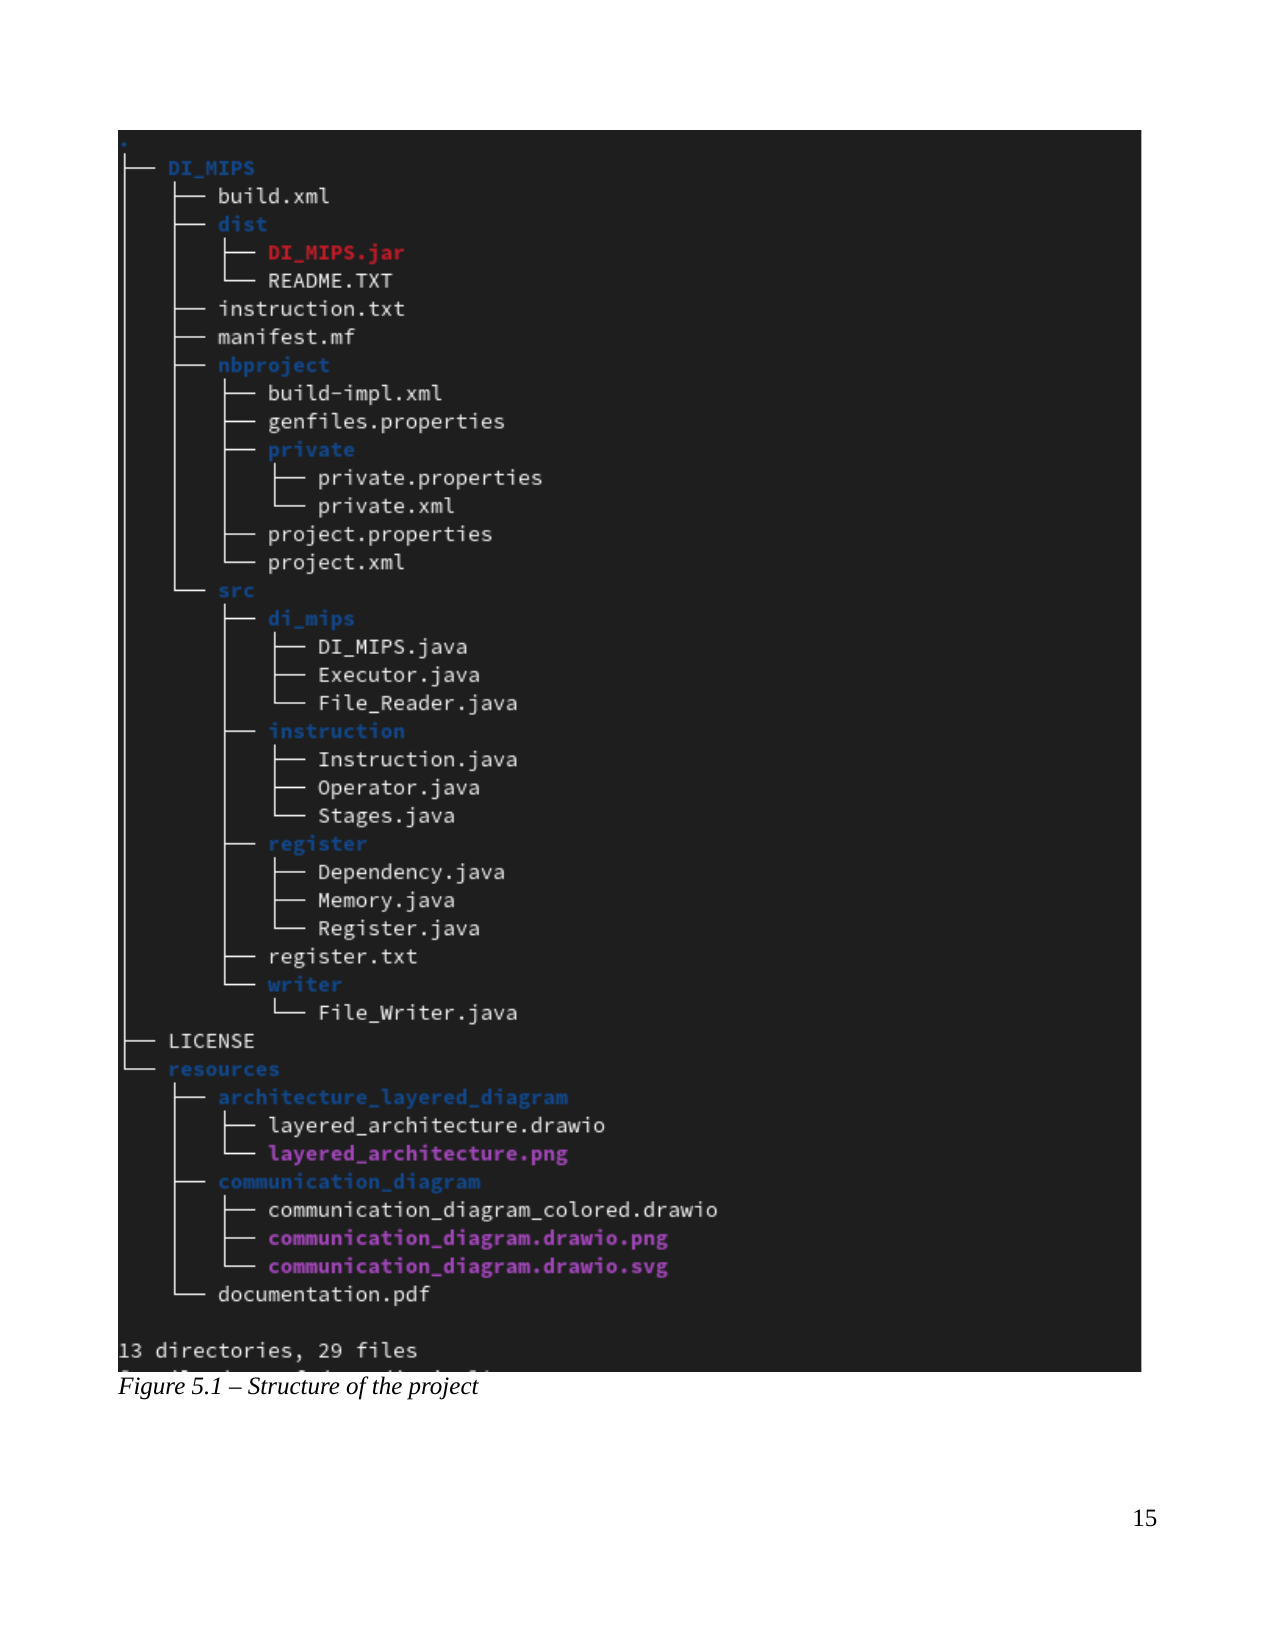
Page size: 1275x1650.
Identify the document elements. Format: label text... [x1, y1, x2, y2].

picture [118, 130, 1142, 1372]
text Figure 5.1 – Structure of the project [118, 1372, 1142, 1400]
